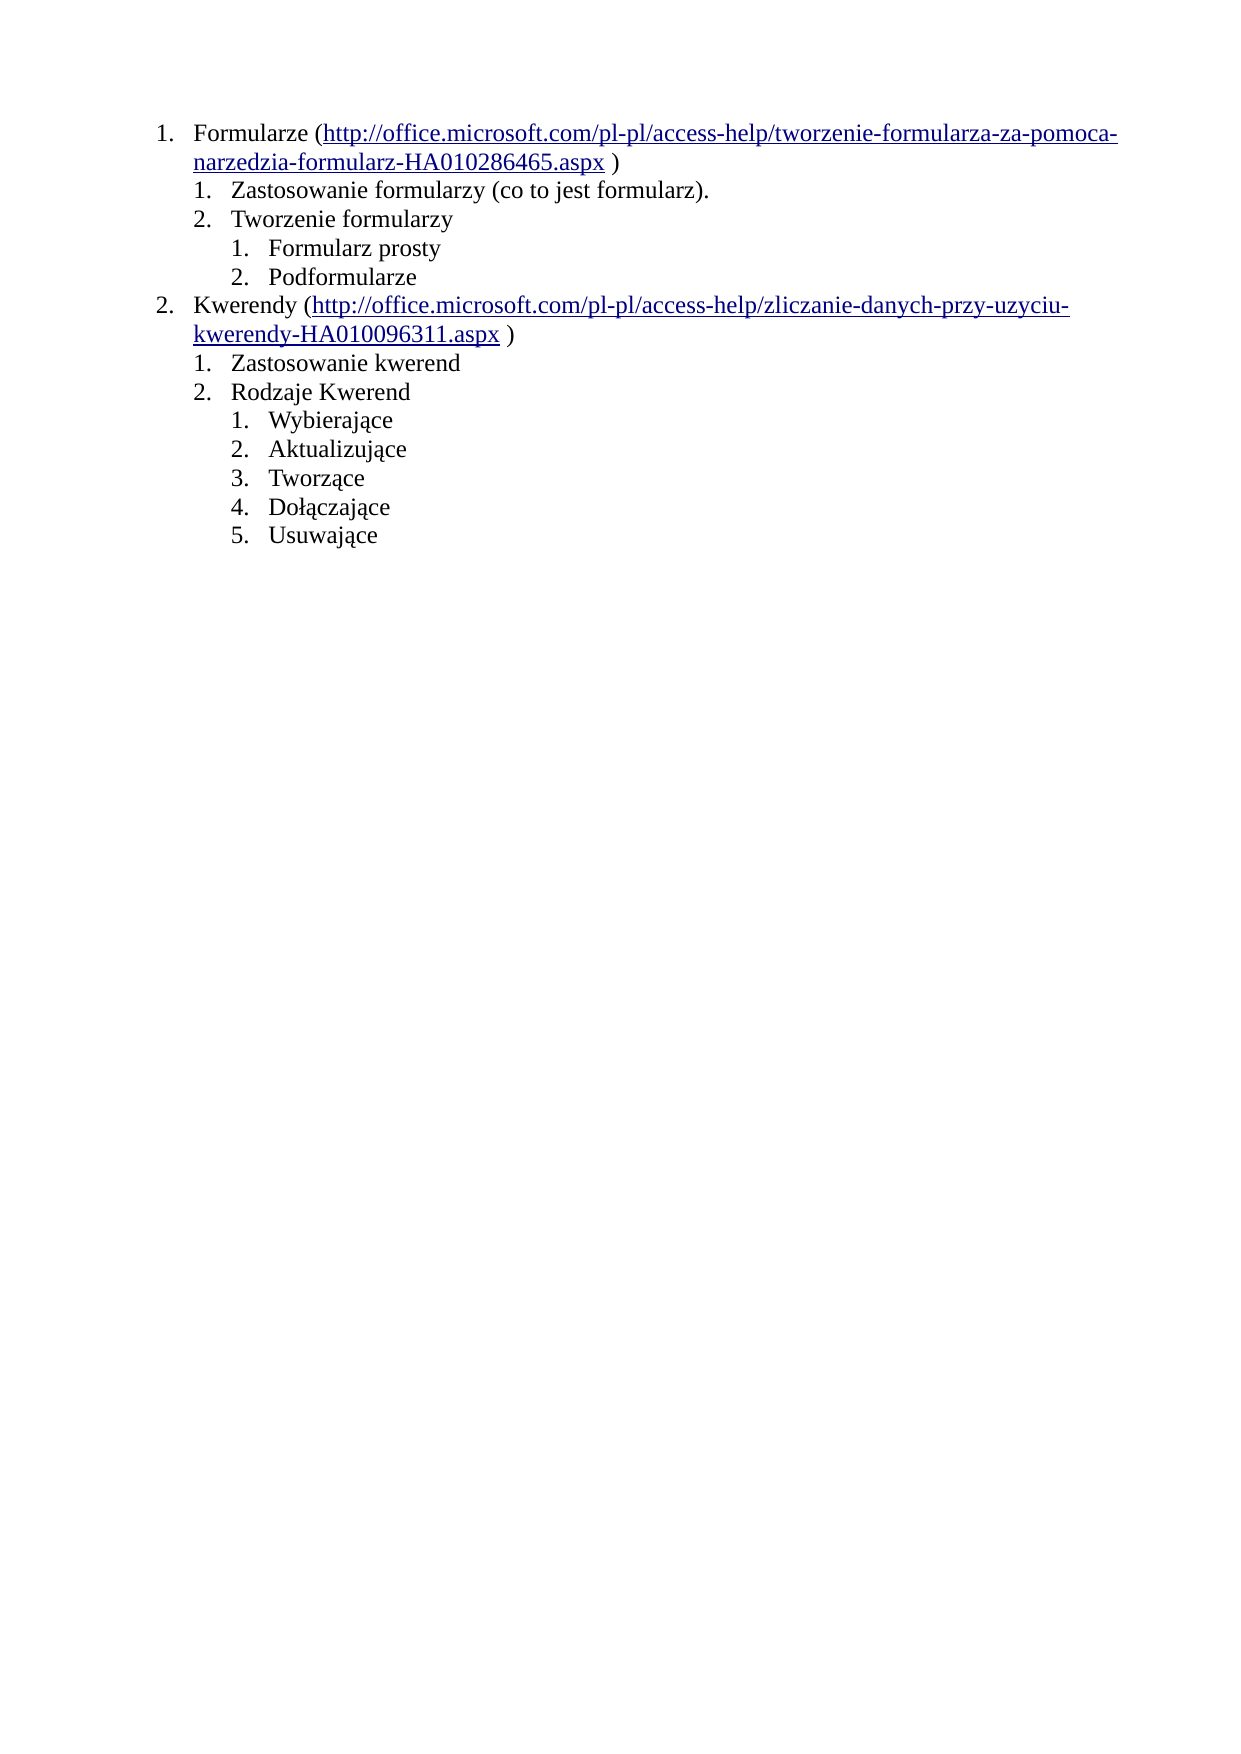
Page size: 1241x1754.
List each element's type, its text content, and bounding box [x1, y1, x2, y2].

list Rodzaje Kwerend [193, 377, 1122, 406]
list Wybierające [231, 406, 1122, 434]
list Zastosowanie kwerend [193, 348, 1122, 377]
list Podformularze [231, 262, 1122, 291]
list Aktualizujące [231, 434, 1122, 463]
list Formularz prosty [231, 233, 1122, 262]
list Formularze (http://office.microsoft.com/pl-pl/access-help/tworzenie-formularza-za-pomoca-narzedzia-formularz-HA010286465.aspx ) [156, 118, 1122, 176]
list Tworzenie formularzy [193, 204, 1122, 233]
list Dołączające [231, 492, 1122, 521]
list Tworzące [231, 463, 1122, 492]
list Kwerendy (http://office.microsoft.com/pl-pl/access-help/zliczanie-danych-przy-uzyciu-kwerendy-HA010096311.aspx ) [156, 291, 1122, 348]
list Zastosowanie formularzy (co to jest formularz). [193, 176, 1122, 204]
list Usuwające [231, 521, 1122, 549]
